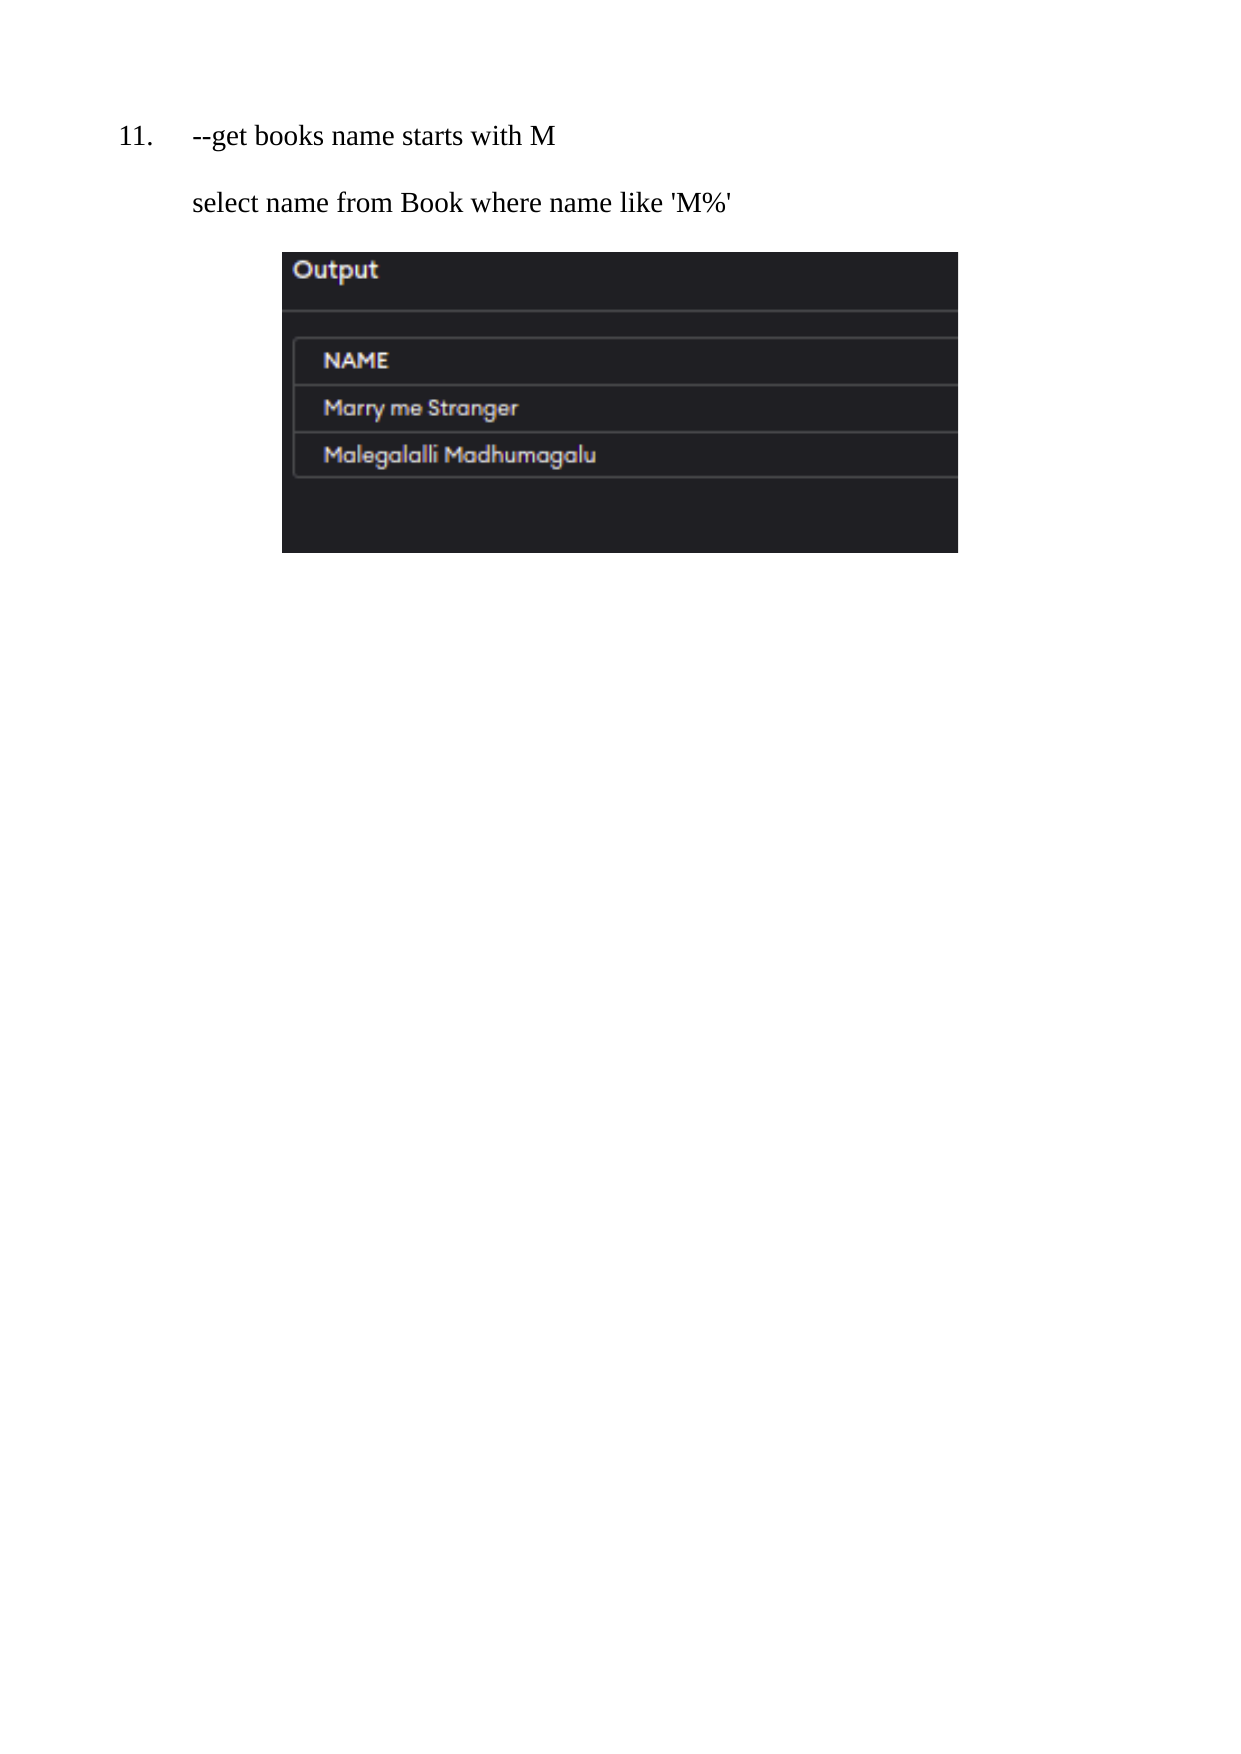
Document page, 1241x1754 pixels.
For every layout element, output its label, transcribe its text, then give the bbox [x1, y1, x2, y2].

picture [282, 252, 959, 553]
text 11. --get books name starts with M [118, 118, 1122, 152]
text select name from Book where name like 'M%' [118, 185, 1122, 219]
